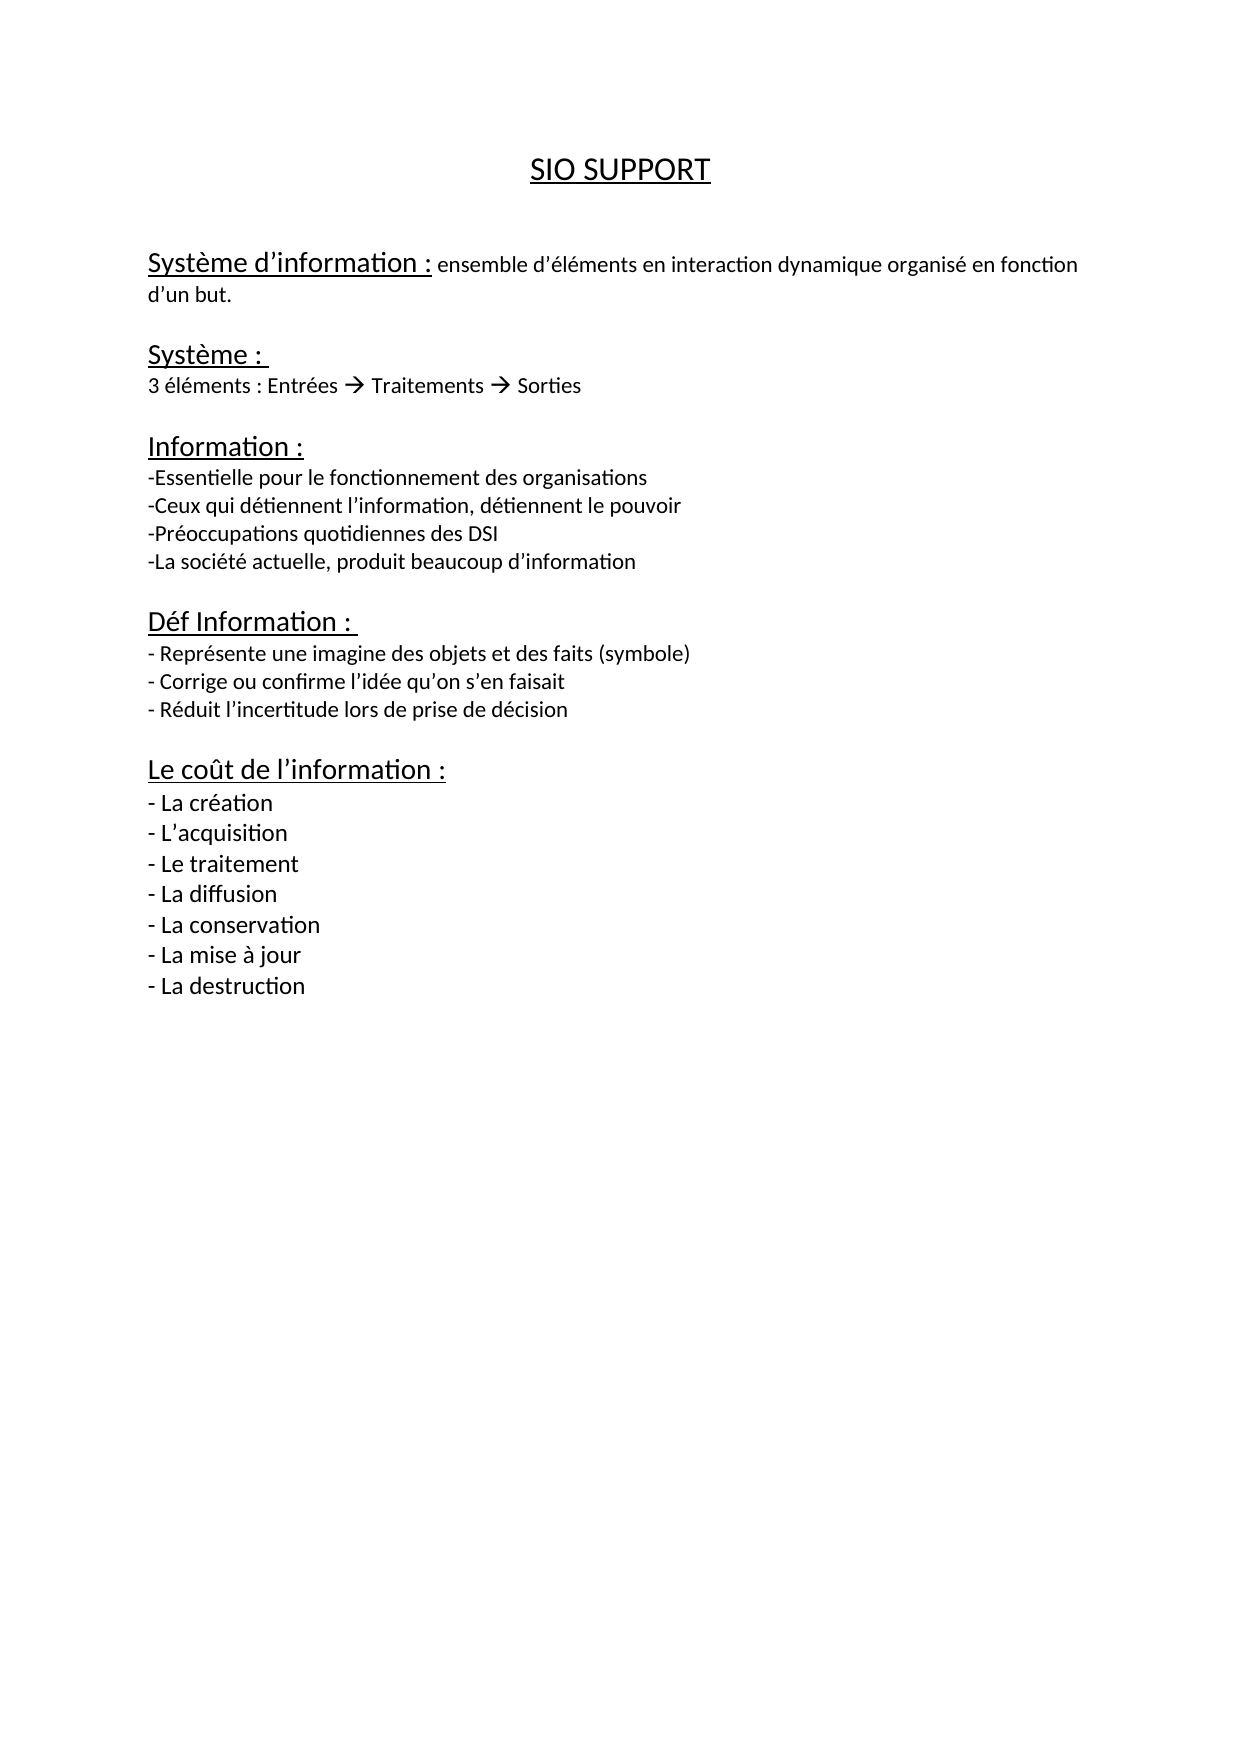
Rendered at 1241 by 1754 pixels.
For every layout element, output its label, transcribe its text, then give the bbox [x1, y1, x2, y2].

text Déf Information : [148, 603, 1093, 639]
text -La société actuelle, produit beaucoup d’information [148, 547, 1093, 575]
text -Ceux qui détiennent l’information, détiennent le pouvoir [148, 491, 1093, 519]
text - Réduit l’incertitude lors de prise de décision [148, 695, 1093, 723]
text - La destruction [148, 970, 1093, 1000]
text Système d’information : ensemble d’éléments en interaction dynamique organisé en fonction d’un but. [148, 244, 1093, 308]
text Le coût de l’information : [148, 751, 1093, 787]
text - Le traitement [148, 848, 1093, 878]
text ­- Représente une imagine des objets et des faits (symbole) [148, 639, 1093, 667]
text - La mise à jour [148, 939, 1093, 970]
text Information : [148, 428, 1093, 463]
text - Corrige ou confirme l’idée qu’on s’en faisait [148, 667, 1093, 695]
text 3 éléments : Entrées  Traitements  Sorties [148, 372, 1093, 400]
text - La diffusion [148, 878, 1093, 909]
text -Préoccupations quotidiennes des DSI [148, 519, 1093, 547]
text - La conservation [148, 909, 1093, 939]
text SIO SUPPORT [148, 148, 1093, 188]
text - L’acquisition [148, 817, 1093, 848]
text Système : [148, 336, 1093, 372]
text -Essentielle pour le fonctionnement des organisations [148, 463, 1093, 491]
text ­- La création [148, 787, 1093, 817]
